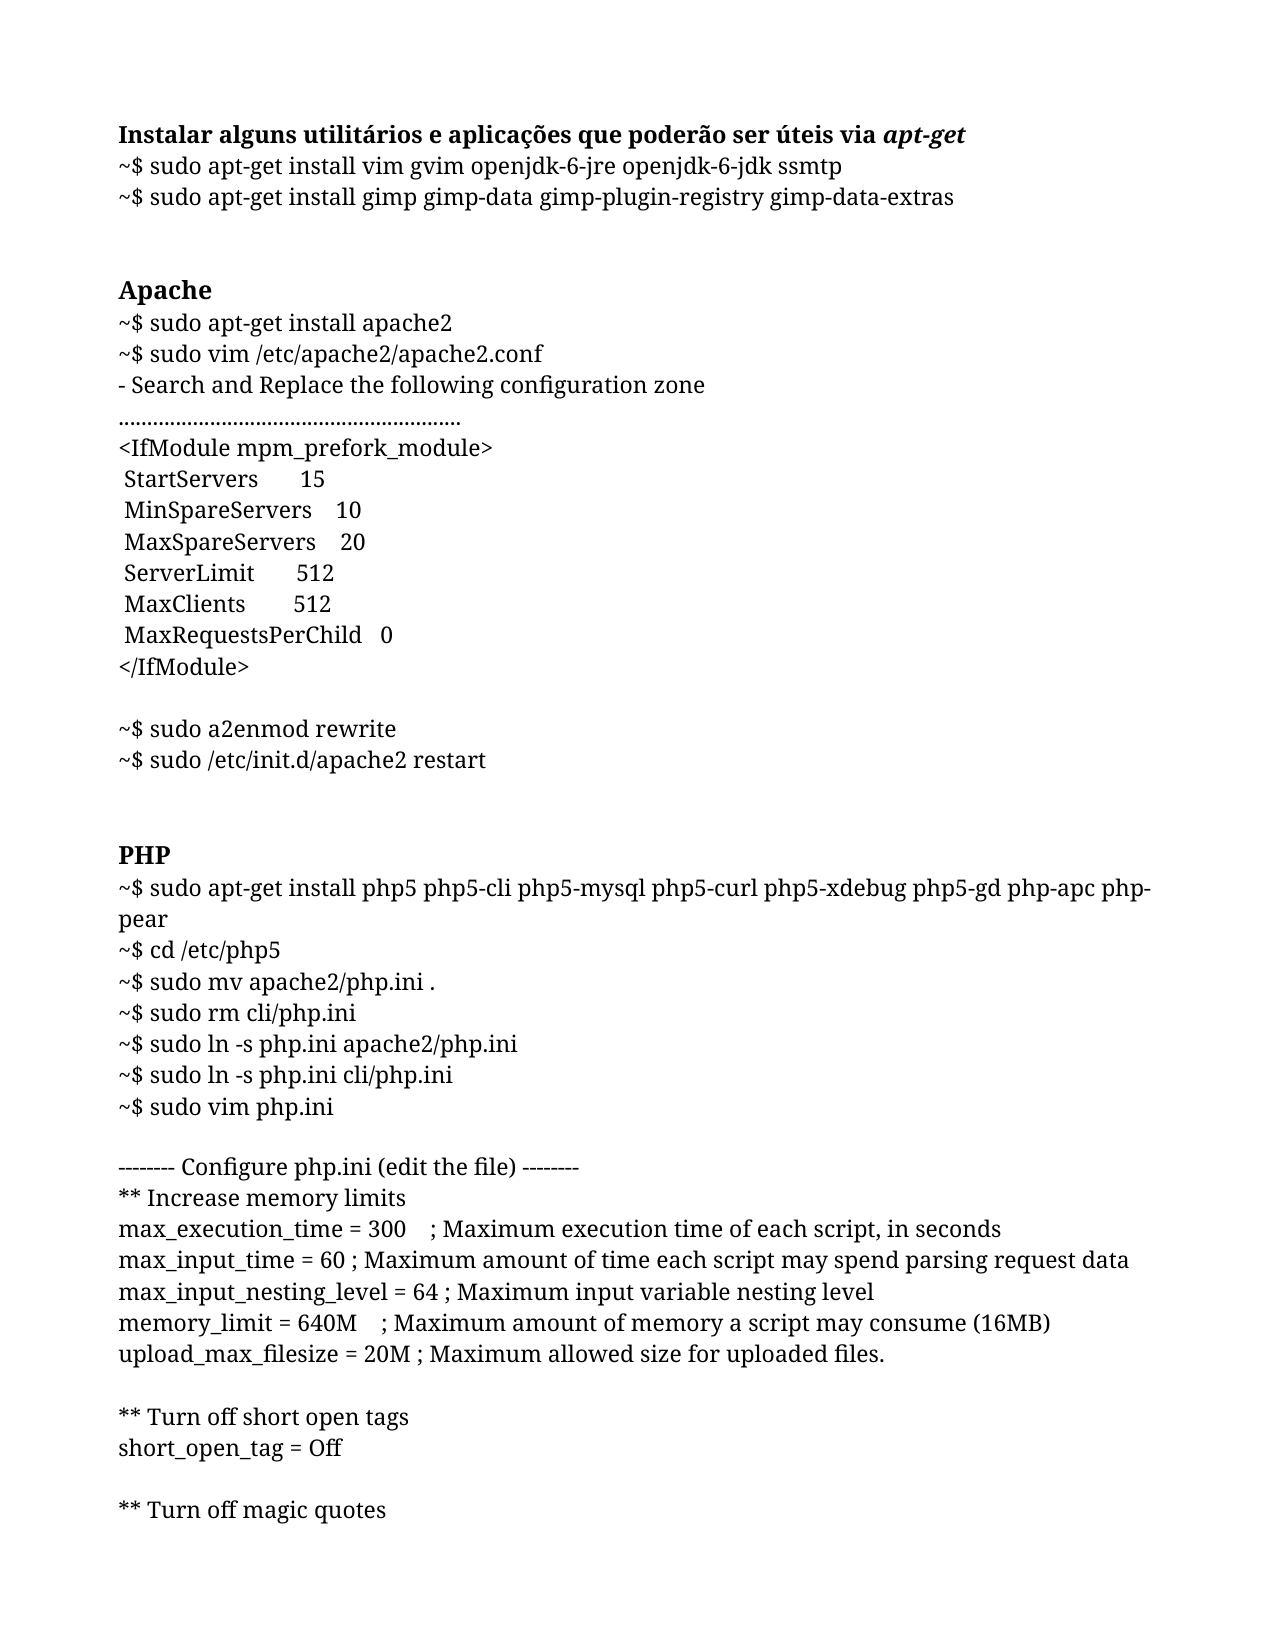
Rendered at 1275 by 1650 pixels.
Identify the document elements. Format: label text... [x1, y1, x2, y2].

text <IfModule mpm_prefork_module> [118, 432, 1157, 463]
text ServerLimit 512 [118, 557, 1157, 588]
text ~$ sudo a2enmod rewrite ~$ sudo /etc/init.d/apache2 restart [118, 713, 1157, 807]
text - Search and Replace the following configuration zone [118, 369, 1157, 400]
text </IfModule> [118, 650, 1157, 682]
text Apache ~$ sudo apt-get install apache2 ~$ sudo vim /etc/apache2/apache2.conf [118, 241, 1157, 369]
text MaxClients 512 [118, 588, 1157, 619]
text PHP ~$ sudo apt-get install php5 php5-cli php5-mysql php5-curl php5-xdebug php5-gd php-apc php-pear ~$ cd /etc/php5 ~$ sudo mv apache2/php.ini . ~$ sudo rm cli/php.ini ~$ sudo ln -s php.ini apache2/php.ini ~$ sudo ln -s php.ini cli/php.ini ~$ sudo vim php.ini [118, 807, 1157, 1151]
text -------- Configure php.ini (edit the file) -------- ** Increase memory limits max_execution_time = 300 ; Maximum execution time of each script, in seconds max_input_time = 60 ; Maximum amount of time each script may spend parsing request data max_input_nesting_level = 64 ; Maximum input variable nesting level memory_limit = 640M ; Maximum amount of memory a script may consume (16MB) upload_max_filesize = 20M ; Maximum allowed size for uploaded files. ** Turn off short open tags short_open_tag = Off ** Turn off magic quotes [118, 1151, 1157, 1526]
text MaxSpareServers 20 [118, 525, 1157, 557]
text MaxRequestsPerChild 0 [118, 619, 1157, 650]
text ............................................................ [118, 400, 1157, 432]
text StartServers 15 [118, 463, 1157, 494]
text MinSpareServers 10 [118, 494, 1157, 525]
text Instalar alguns utilitários e aplicações que poderão ser úteis via apt-get ~$ sudo apt-get install vim gvim openjdk-6-jre openjdk-6-jdk ssmtp ~$ sudo apt-get install gimp gimp-data gimp-plugin-registry gimp-data-extras [118, 118, 1157, 241]
